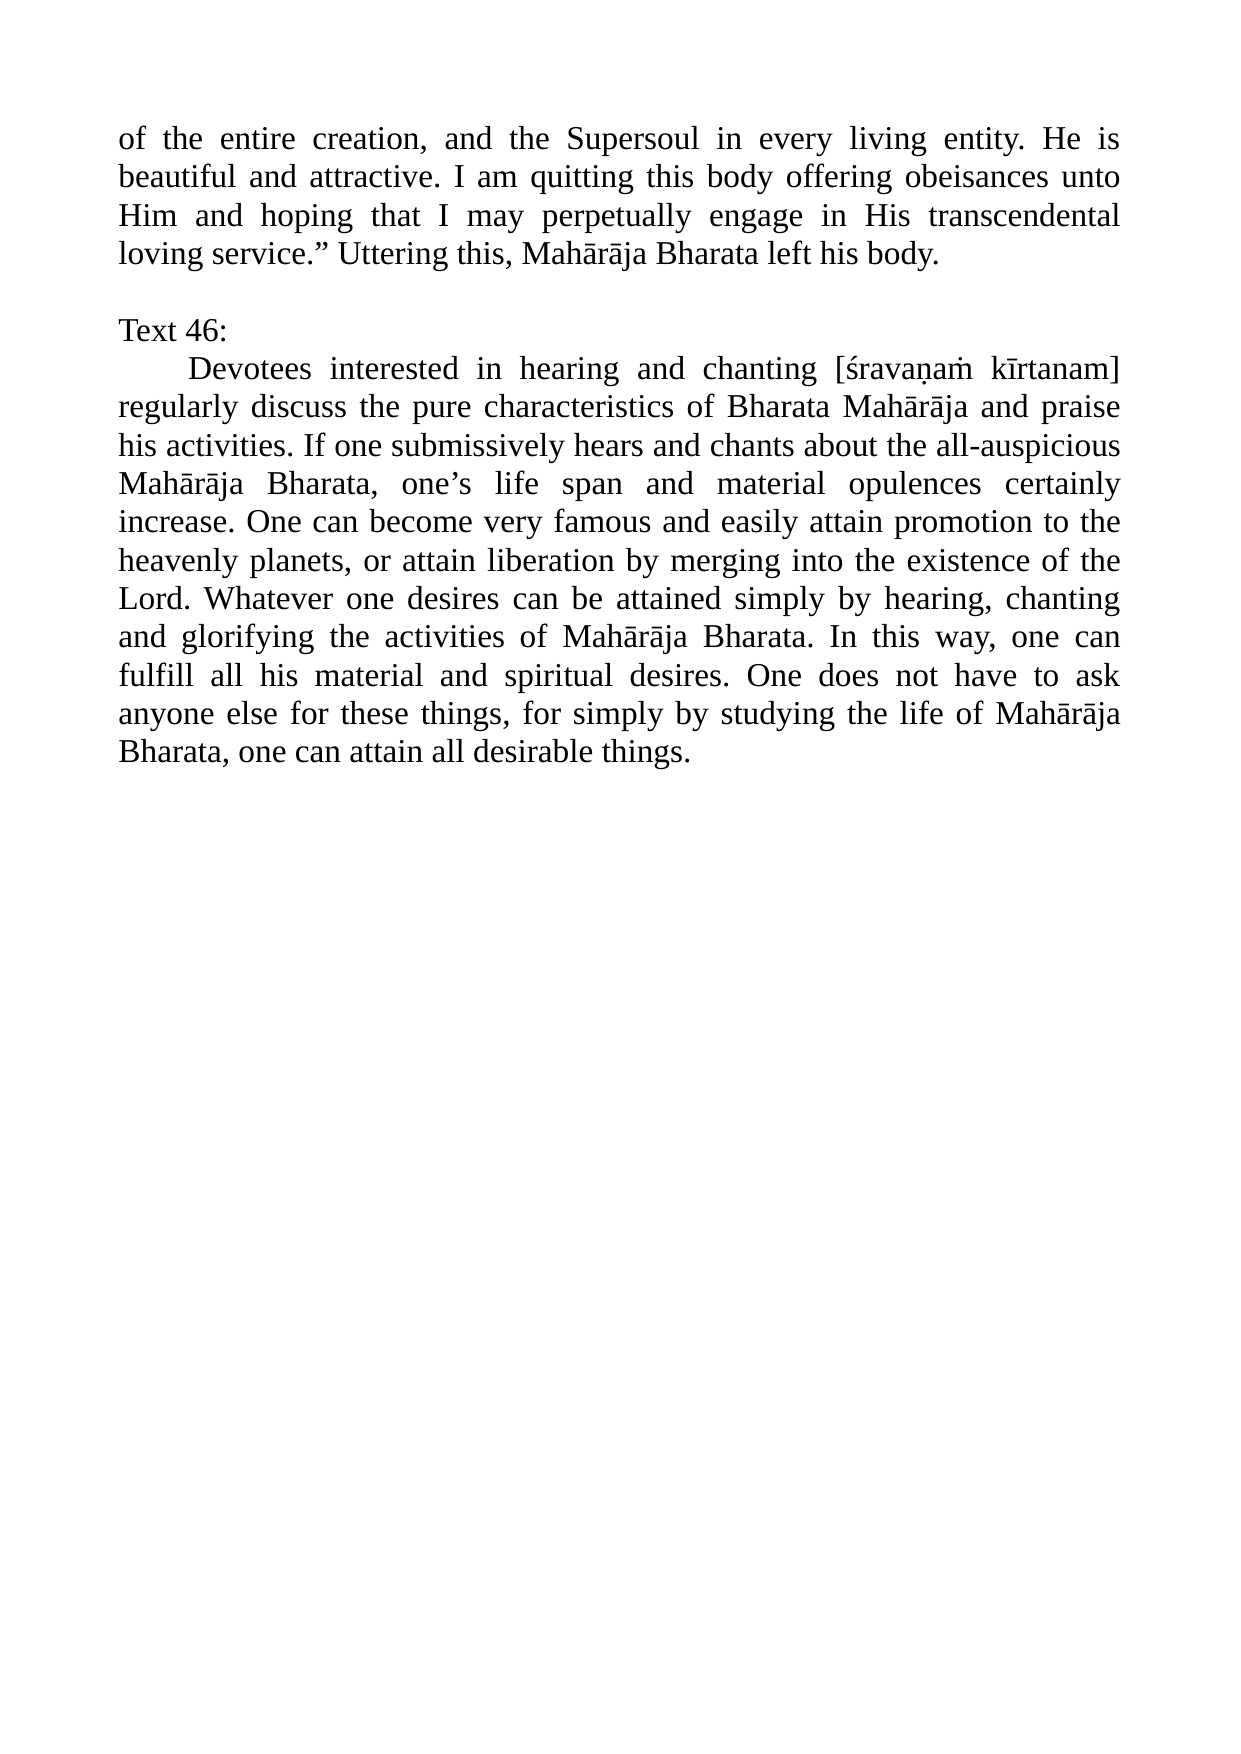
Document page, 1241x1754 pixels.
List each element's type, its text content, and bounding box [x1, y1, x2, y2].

text Devotees interested in hearing and chanting [śravaṇaṁ kīrtanam] regularly discuss the pure characteristics of Bharata Mahārāja and praise his activities. If one submissively hears and chants about the all-auspicious Mahārāja Bharata, one’s life span and material opulences certainly increase. One can become very famous and easily attain promotion to the heavenly planets, or attain liberation by merging into the existence of the Lord. Whatever one desires can be attained simply by hearing, chanting and glorifying the activities of Mahārāja Bharata. In this way, one can fulfill all his material and spiritual desires. One does not have to ask anyone else for these things, for simply by studying the life of Mahārāja Bharata, one can attain all desirable things. [118, 348, 1122, 770]
text of the entire creation, and the Supersoul in every living entity. He is beautiful and attractive. I am quitting this body offering obeisances unto Him and hoping that I may perpetually engage in His transcendental loving service.” Uttering this, Mahārāja Bharata left his body. [118, 118, 1122, 271]
text Text 46: [118, 310, 1122, 348]
